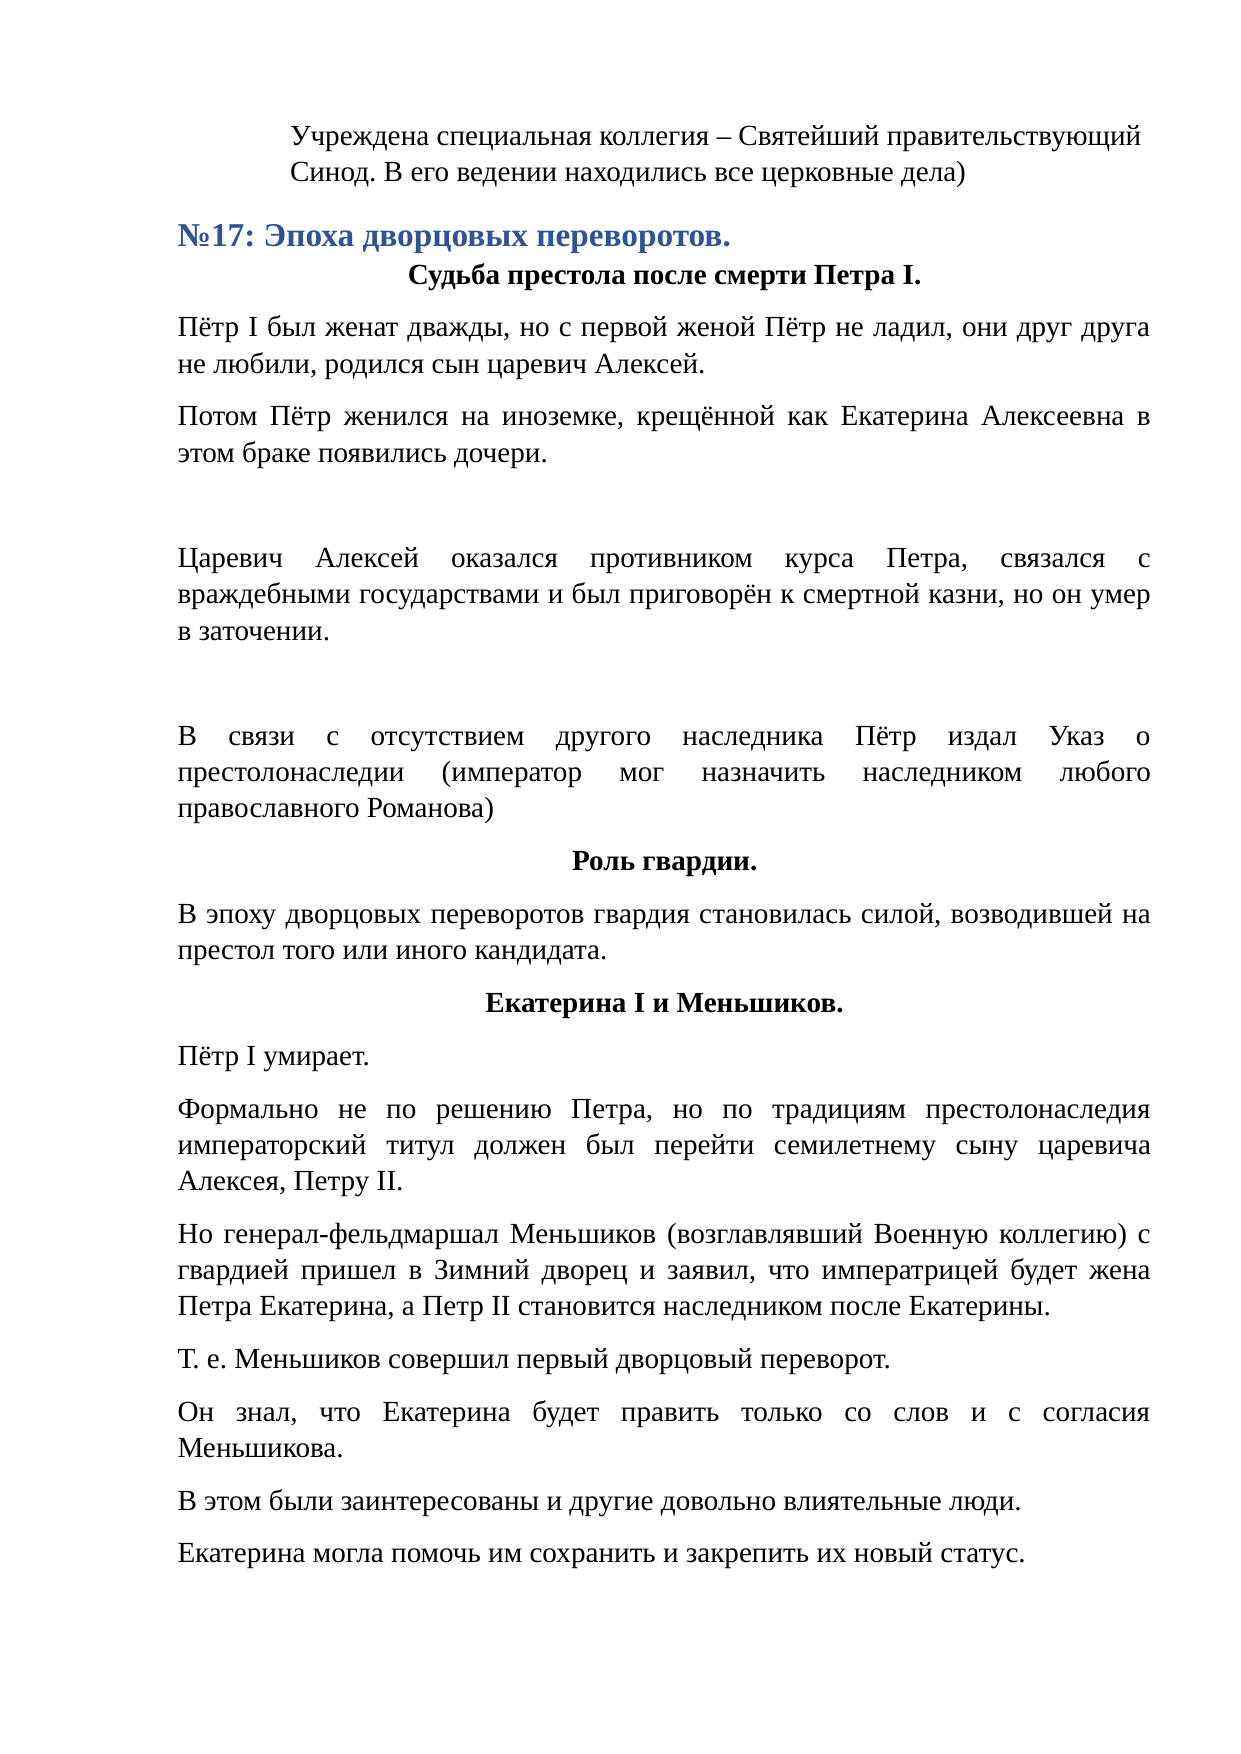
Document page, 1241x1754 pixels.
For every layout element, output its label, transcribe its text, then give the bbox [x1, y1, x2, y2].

text Царевич Алексей оказался противником курса Петра, связался с враждебными государствами и был приговорён к смертной казни, но он умер в заточении. [177, 540, 1152, 646]
list Учреждена специальная коллегия – Святейший правительствующий Синод. В его ведении находились все церковные дела) [252, 118, 1152, 188]
text Он знал, что Екатерина будет править только со слов и с согласия Меньшикова. [177, 1394, 1152, 1463]
text Но генерал-фельдмаршал Меньшиков (возглавлявший Военную коллегию) с гвардией пришел в Зимний дворец и заявил, что императрицей будет жена Петра Екатерина, а Петр II становится наследником после Екатерины. [177, 1216, 1152, 1322]
text Потом Пётр женился на иноземке, крещённой как Екатерина Алексеевна в этом браке появились дочери. [177, 398, 1152, 468]
text В связи с отсутствием другого наследника Пётр издал Указ о престолонаследии (император мог назначить наследником любого православного Романова) [177, 718, 1152, 824]
text Т. е. Меньшиков совершил первый дворцовый переворот. [177, 1341, 1152, 1374]
text Екатерина I и Меньшиков. [177, 985, 1152, 1019]
text Пётр I умирает. [177, 1038, 1152, 1071]
text Судьба престола после смерти Петра I. [177, 257, 1152, 290]
text В эпоху дворцовых переворотов гвардия становилась силой, возводившей на престол того или иного кандидата. [177, 896, 1152, 966]
text В этом были заинтересованы и другие довольно влиятельные люди. [177, 1483, 1152, 1516]
text Екатерина могла помочь им сохранить и закрепить их новый статус. [177, 1536, 1152, 1569]
subtitle №17: Эпоха дворцовых переворотов. [177, 215, 1152, 254]
text Пётр I был женат дважды, но с первой женой Пётр не ладил, они друг друга не любили, родился сын царевич Алексей. [177, 309, 1152, 379]
text Роль гвардии. [177, 843, 1152, 877]
text Формально не по решению Петра, но по традициям престолонаследия императорский титул должен был перейти семилетнему сыну царевича Алексея, Петру II. [177, 1091, 1152, 1197]
